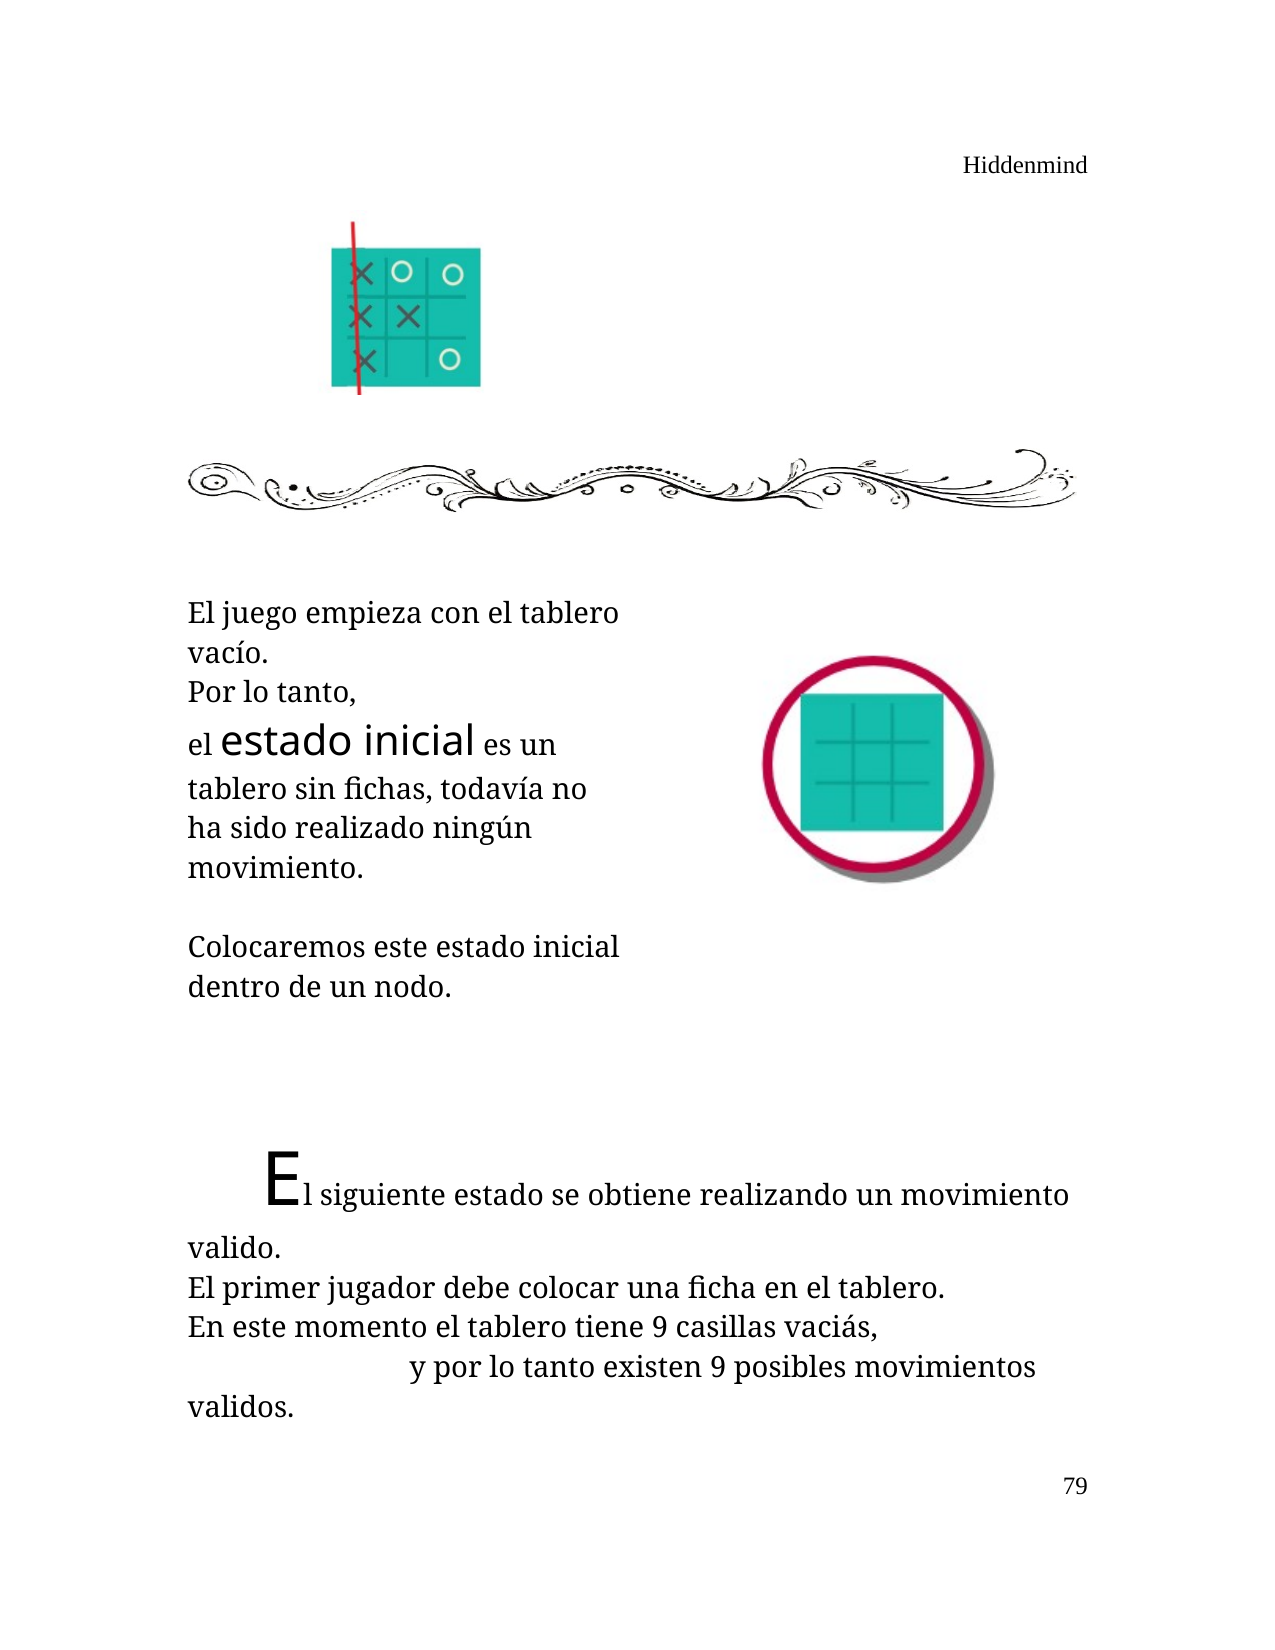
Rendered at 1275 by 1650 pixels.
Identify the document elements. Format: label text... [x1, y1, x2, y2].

picture [735, 631, 1005, 892]
text El juego empieza con el tablero vacío. [187, 592, 622, 672]
text Colocaremos este estado inicial dentro de un nodo. [187, 927, 622, 1006]
text Por lo tanto, [187, 672, 622, 711]
text El siguiente estado se obtiene realizando un movimiento valido. [187, 1125, 1087, 1267]
picture [317, 210, 493, 395]
text el estado inicial es un tablero sin fichas, todavía no ha sido realizado ningún movimiento. [187, 711, 622, 887]
picture [187, 448, 1077, 513]
text y por lo tanto existen 9 posibles movimientos validos. [187, 1346, 1087, 1426]
text En este momento el tablero tiene 9 casillas vaciás, [187, 1307, 1087, 1346]
text El primer jugador debe colocar una ficha en el tablero. [187, 1267, 1087, 1307]
